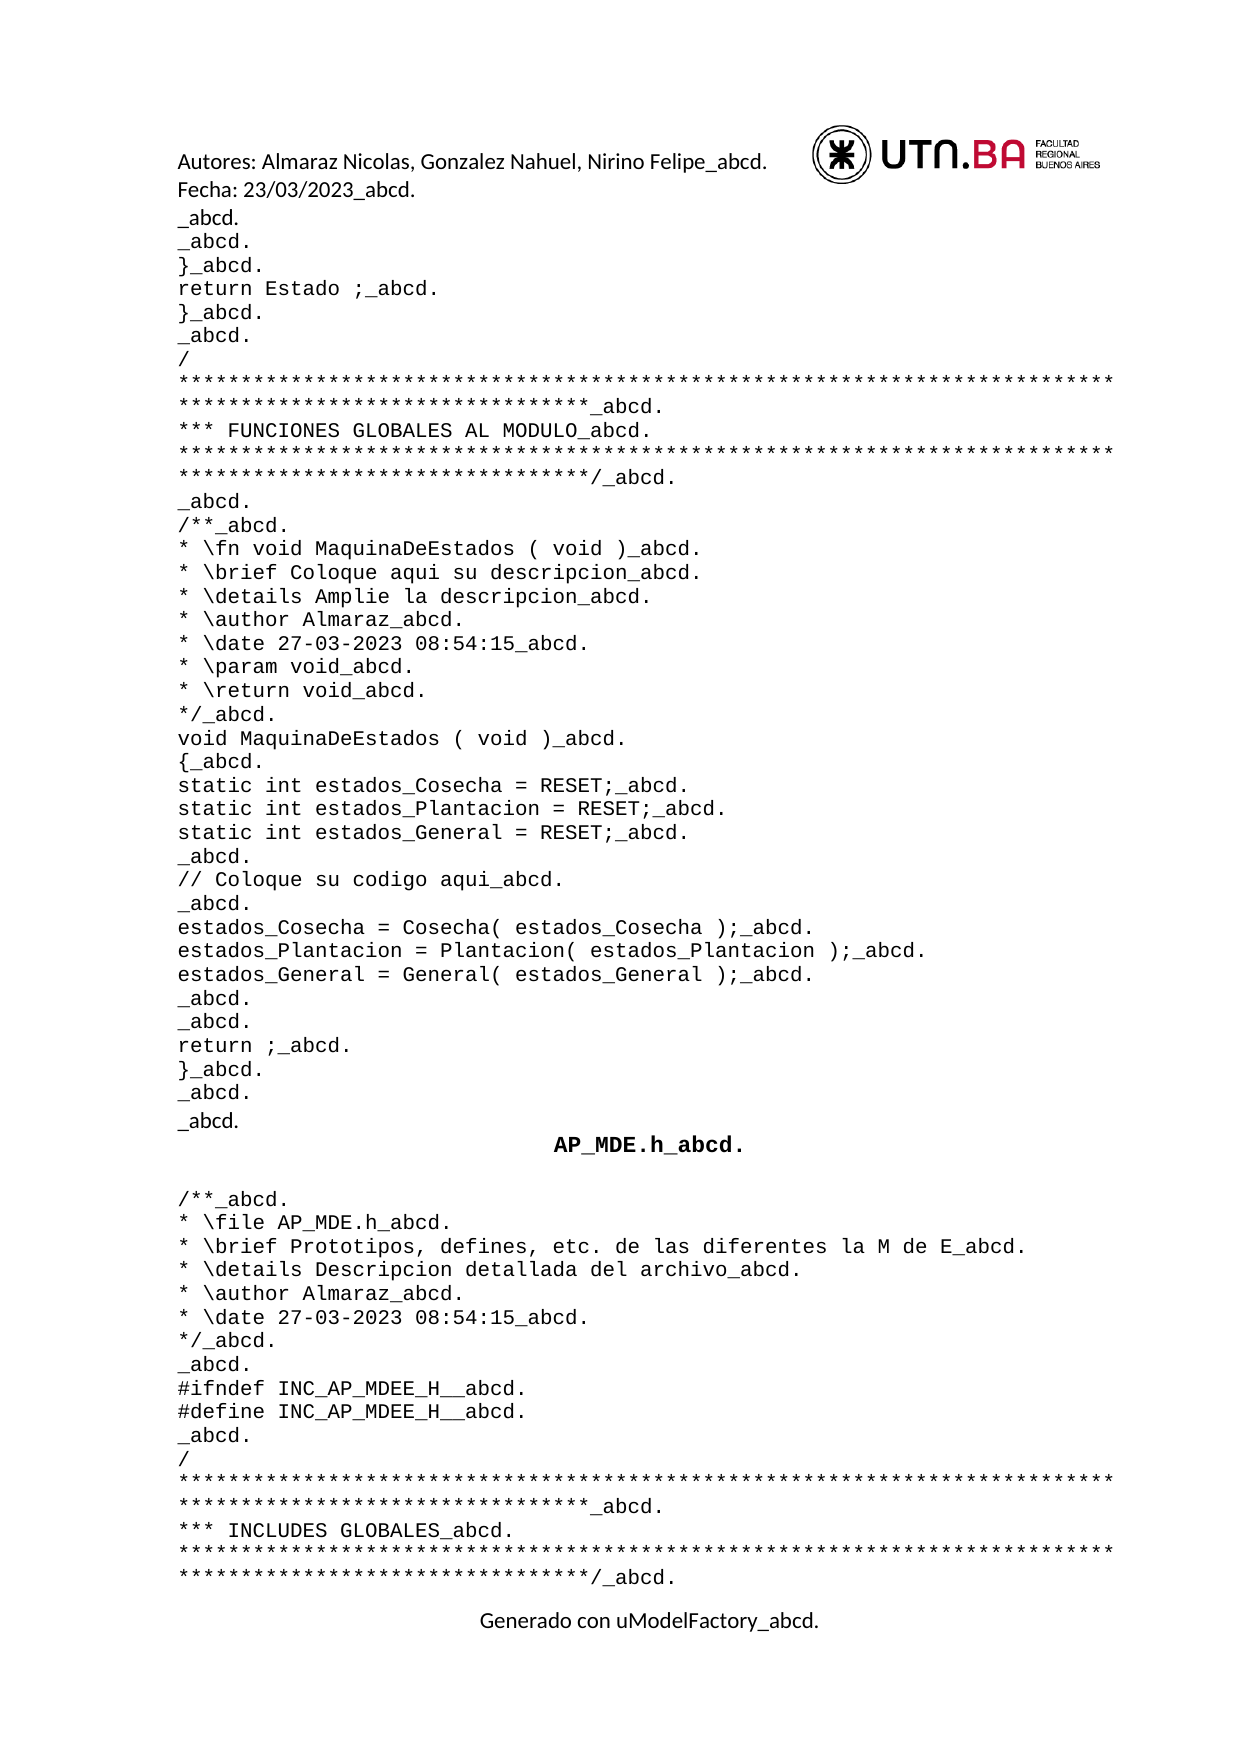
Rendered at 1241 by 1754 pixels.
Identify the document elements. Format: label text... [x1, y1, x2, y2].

text /************************************************************************************************************_abcd. [177, 1449, 1122, 1519]
text *** FUNCIONES GLOBALES AL MODULO_abcd. [177, 420, 1122, 444]
text _abcd. [177, 1082, 1122, 1106]
picture [798, 118, 1122, 190]
table_header AP_MDE.h_abcd. [177, 1134, 1122, 1160]
text }_abcd. [177, 1058, 1122, 1082]
text }_abcd. [177, 302, 1122, 326]
text * \brief Prototipos, defines, etc. de las diferentes la M de E_abcd. [177, 1236, 1122, 1259]
text * \return void_abcd. [177, 680, 1122, 704]
text #ifndef INC_AP_MDEE_H__abcd. [177, 1378, 1122, 1401]
text _abcd. [177, 1011, 1122, 1035]
text estados_Plantacion = Plantacion( estados_Plantacion );_abcd. [177, 940, 1122, 964]
text * \date 27-03-2023 08:54:15_abcd. [177, 1307, 1122, 1330]
text return ;_abcd. [177, 1035, 1122, 1058]
text estados_General = General( estados_General );_abcd. [177, 964, 1122, 988]
text * \brief Coloque aqui su descripcion_abcd. [177, 562, 1122, 586]
text */_abcd. [177, 1330, 1122, 1354]
text * \param void_abcd. [177, 657, 1122, 680]
text * \file AP_MDE.h_abcd. [177, 1212, 1122, 1236]
text * \author Almaraz_abcd. [177, 1283, 1122, 1307]
text estados_Cosecha = Cosecha( estados_Cosecha );_abcd. [177, 917, 1122, 940]
text _abcd. [177, 1354, 1122, 1378]
text * \details Descripcion detallada del archivo_abcd. [177, 1259, 1122, 1283]
text // Coloque su codigo aqui_abcd. [177, 869, 1122, 893]
text _abcd. [177, 1425, 1122, 1449]
text _abcd. [177, 1106, 1122, 1134]
text /************************************************************************************************************_abcd. [177, 349, 1122, 420]
text _abcd. [177, 846, 1122, 869]
text _abcd. [177, 893, 1122, 917]
text *** INCLUDES GLOBALES_abcd. [177, 1519, 1122, 1543]
text ************************************************************************************************************/_abcd. [177, 444, 1122, 491]
text void MaquinaDeEstados ( void )_abcd. [177, 727, 1122, 751]
text static int estados_Plantacion = RESET;_abcd. [177, 798, 1122, 822]
text _abcd. [177, 326, 1122, 349]
text * \details Amplie la descripcion_abcd. [177, 586, 1122, 609]
text */_abcd. [177, 704, 1122, 727]
text * \author Almaraz_abcd. [177, 609, 1122, 633]
text /**_abcd. [177, 515, 1122, 538]
text _abcd. [177, 491, 1122, 515]
text static int estados_Cosecha = RESET;_abcd. [177, 775, 1122, 798]
text * \date 27-03-2023 08:54:15_abcd. [177, 633, 1122, 657]
text static int estados_General = RESET;_abcd. [177, 822, 1122, 846]
text #define INC_AP_MDEE_H__abcd. [177, 1401, 1122, 1425]
text {_abcd. [177, 751, 1122, 775]
text }_abcd. [177, 254, 1122, 278]
text return Estado ;_abcd. [177, 278, 1122, 302]
text ************************************************************************************************************/_abcd. [177, 1543, 1122, 1591]
text /**_abcd. [177, 1188, 1122, 1212]
text * \fn void MaquinaDeEstados ( void )_abcd. [177, 538, 1122, 562]
text _abcd. [177, 231, 1122, 254]
text _abcd. [177, 988, 1122, 1011]
